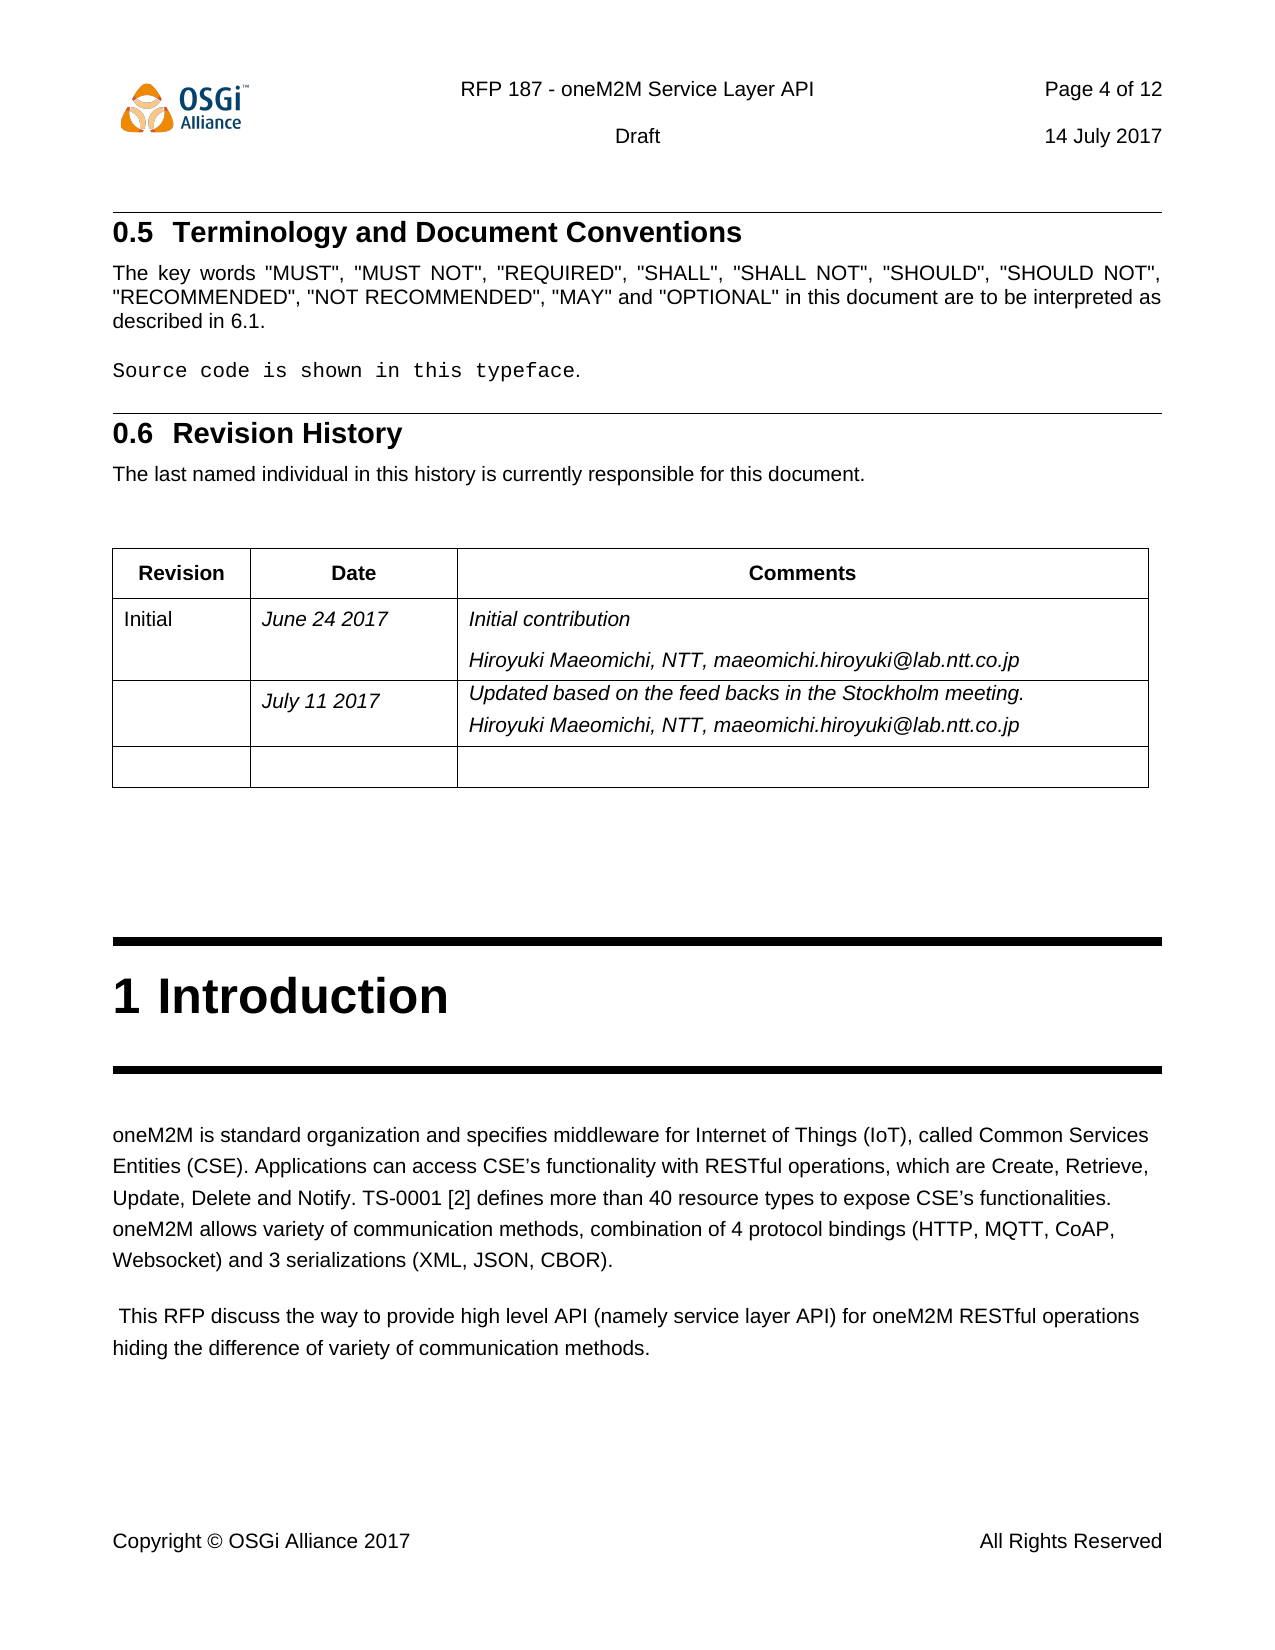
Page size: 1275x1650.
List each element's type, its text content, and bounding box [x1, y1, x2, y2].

table_cell [458, 747, 1148, 787]
table_cell [113, 681, 250, 746]
table_cell Initial [113, 599, 250, 680]
text Source code is shown in this typeface. [112, 358, 1162, 384]
table_cell July 11 2017 [251, 681, 457, 746]
text The last named individual in this history is currently responsible for this document. [112, 462, 1162, 486]
table_header Comments [458, 549, 1148, 598]
table_header Revision [113, 549, 250, 598]
text oneM2M is standard organization and specifies middleware for Internet of Things (IoT), called Common Services Entities (CSE). Applications can access CSE’s functionality with RESTful operations, which are Create, Retrieve, Update, Delete and Notify. TS-0001 [2] defines more than 40 resource types to expose CSE’s functionalities. oneM2M allows variety of communication methods, combination of 4 protocol bindings (HTTP, MQTT, CoAP, Websocket) and 3 serializations (XML, JSON, CBOR). [112, 1116, 1162, 1272]
subtitle Introduction [112, 938, 1162, 1074]
text This RFP discuss the way to provide high level API (namely service layer API) for oneM2M RESTful operations hiding the difference of variety of communication methods. [112, 1297, 1162, 1359]
subtitle Terminology and Document Conventions [112, 213, 1162, 249]
table_cell Initial contribution Hiroyuki Maeomichi, NTT, maeomichi.hiroyuki@lab.ntt.co.jp [458, 599, 1148, 680]
table_header Date [251, 549, 457, 598]
picture [113, 76, 257, 140]
text The key words "MUST", "MUST NOT", "REQUIRED", "SHALL", "SHALL NOT", "SHOULD", "SHOULD NOT", "RECOMMENDED", "NOT RECOMMENDED", "MAY" and "OPTIONAL" in this document are to be interpreted as described in 6.1. [112, 261, 1162, 333]
table_cell Updated based on the feed backs in the Stockholm meeting. Hiroyuki Maeomichi, NTT, maeomichi.hiroyuki@lab.ntt.co.jp [458, 681, 1148, 746]
table_cell June 24 2017 [251, 599, 457, 680]
table_cell [113, 747, 250, 787]
table_cell [251, 747, 457, 787]
subtitle Revision History [112, 414, 1162, 450]
